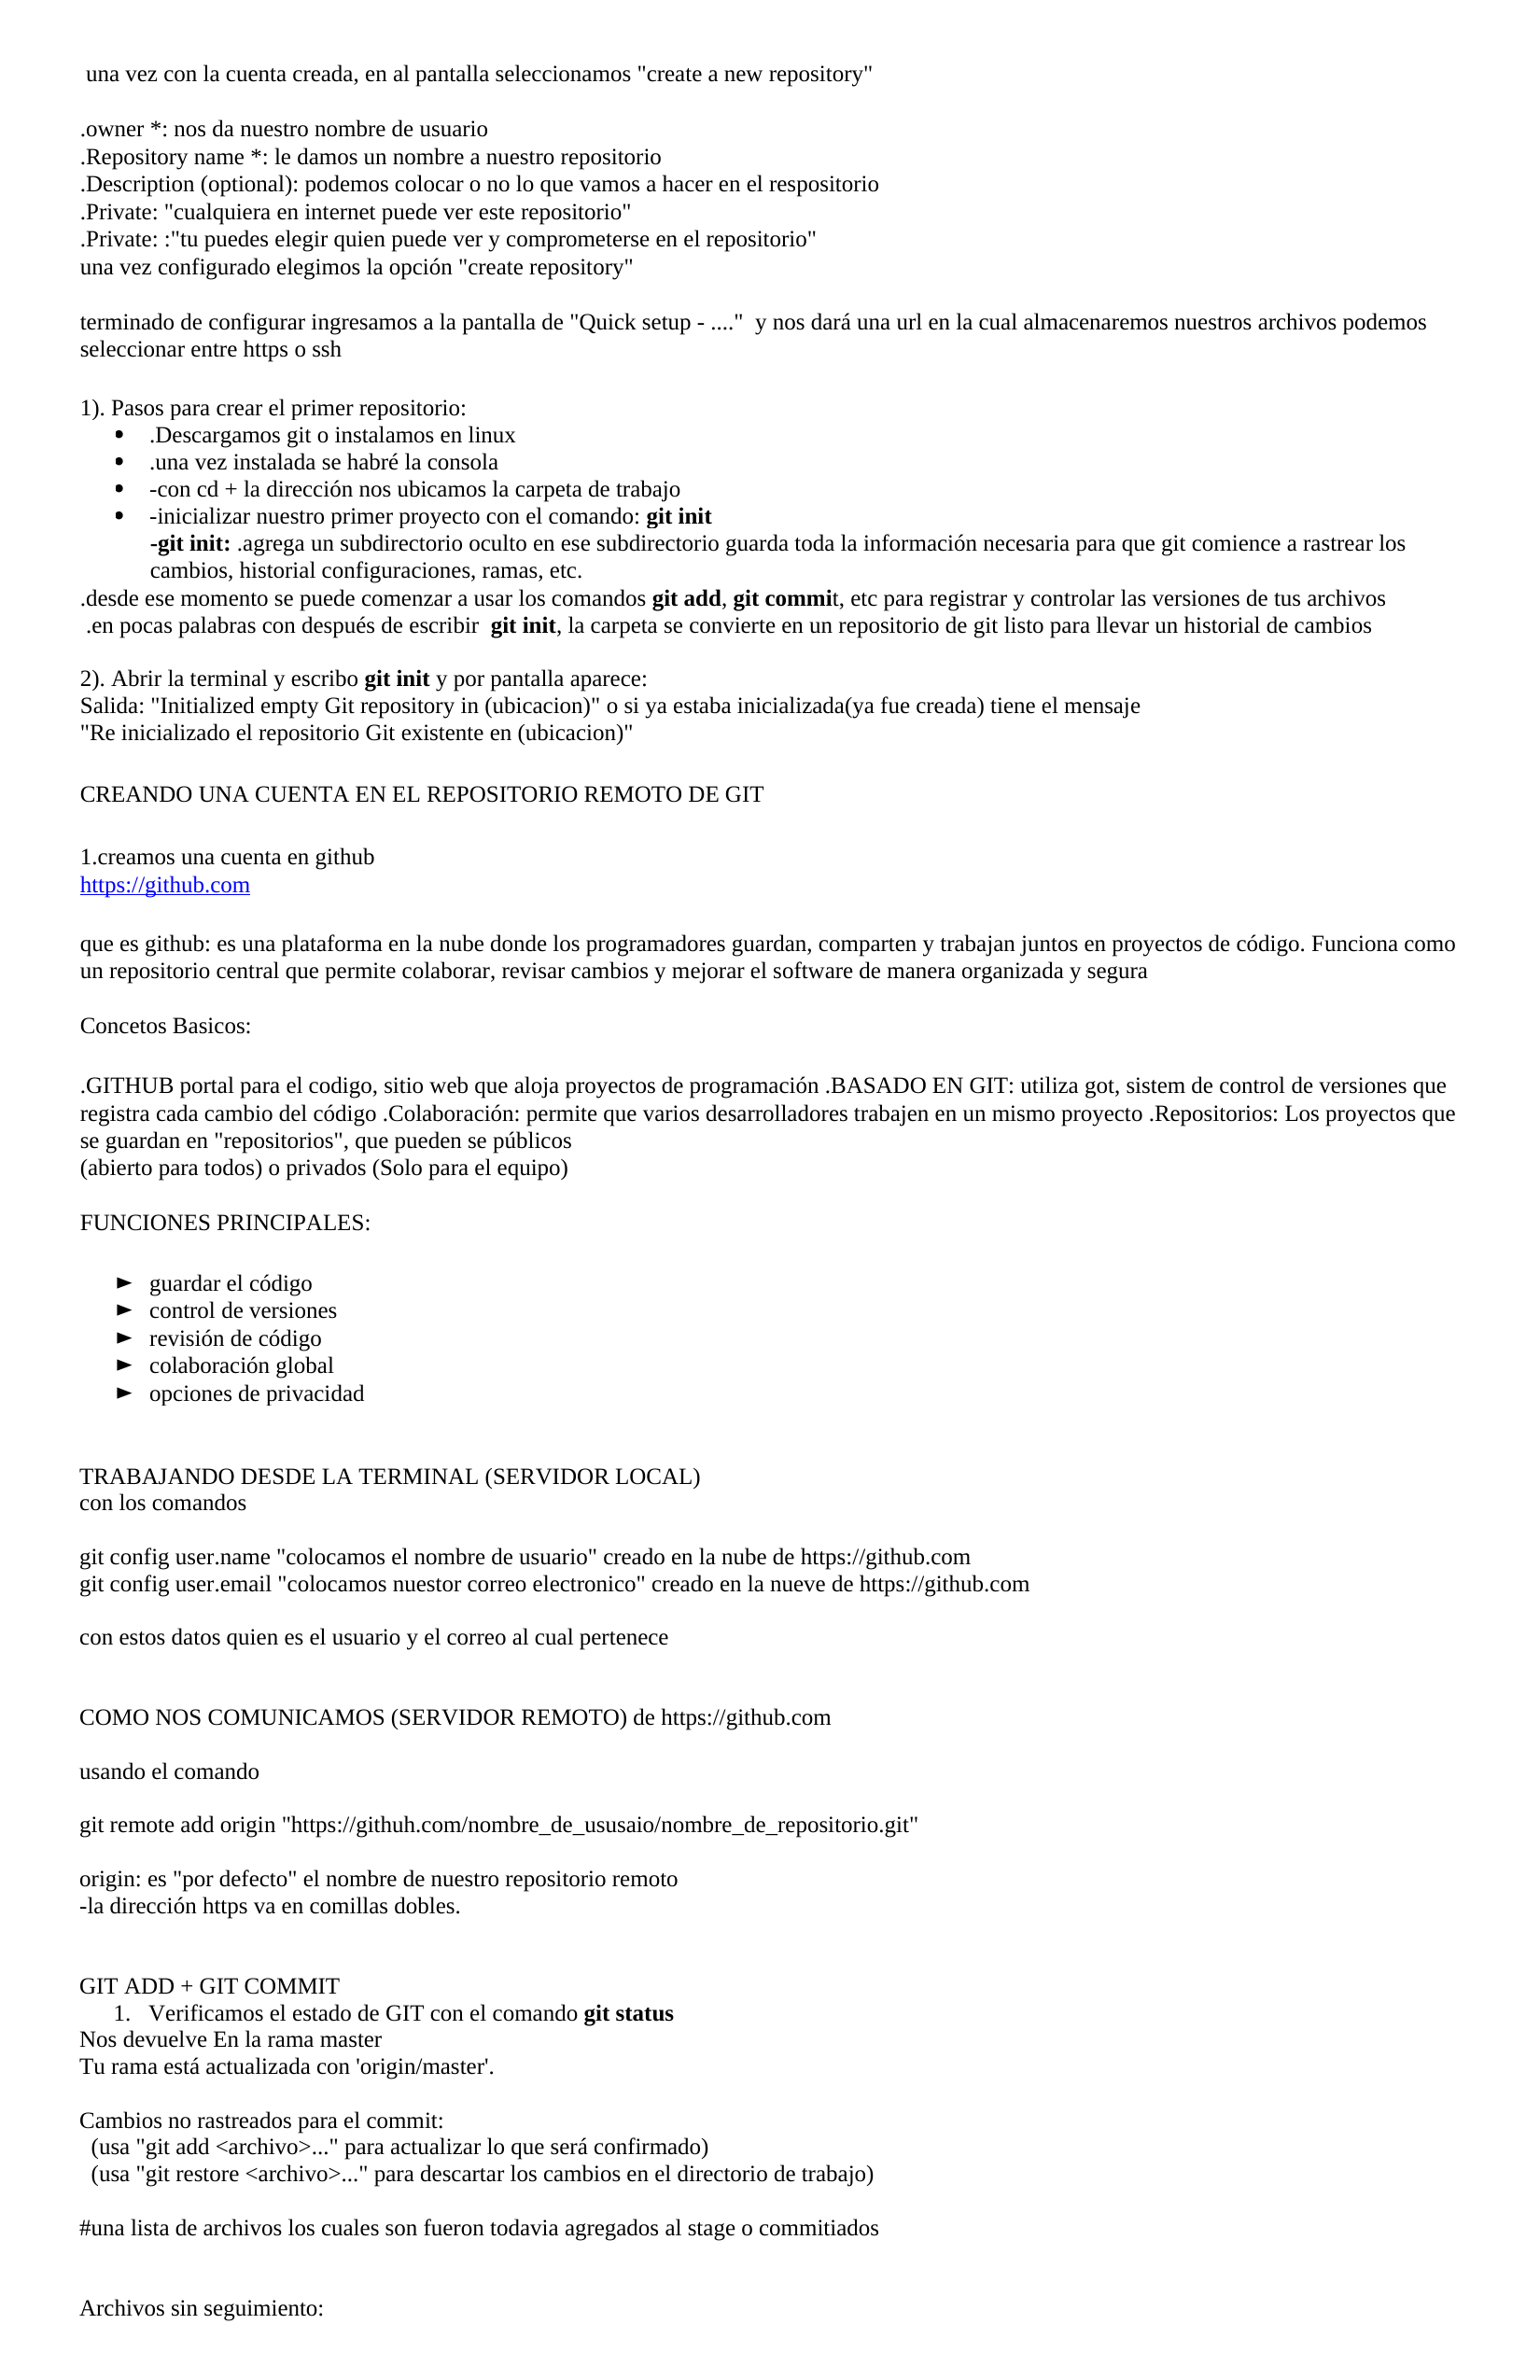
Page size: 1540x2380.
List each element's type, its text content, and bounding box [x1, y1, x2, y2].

text -la dirección https va en comillas dobles. [79, 1892, 1461, 1919]
text una vez configurado elegimos la opción "create repository" [80, 251, 1460, 279]
text Concetos Basicos: [80, 1011, 1460, 1039]
text CREANDO UNA CUENTA EN EL REPOSITORIO REMOTO DE GIT [80, 779, 1460, 807]
text con los comandos [79, 1490, 1461, 1516]
text una vez con la cuenta creada, en al pantalla seleccionamos "create a new repository" [80, 60, 1460, 87]
list revisión de código [116, 1323, 1460, 1351]
text usando el comando [79, 1757, 1461, 1785]
text git remote add origin "https://githuh.com/nombre_de_ususaio/nombre_de_repositorio.git" [79, 1812, 1461, 1838]
list guardar el código [116, 1269, 1460, 1295]
text FUNCIONES PRINCIPALES: [80, 1208, 1460, 1236]
text Salida: "Initialized empty Git repository in (ubicacion)" o si ya estaba inicializada(ya fue creada) tiene el mensaje [80, 691, 1460, 718]
list -con cd + la dirección nos ubicamos la carpeta de trabajo [116, 474, 1460, 501]
text .en pocas palabras con después de escribir git init, la carpeta se convierte en un repositorio de git listo para llevar un historial de cambios [80, 610, 1460, 637]
text TRABAJANDO DESDE LA TERMINAL (SERVIDOR LOCAL) [79, 1463, 1461, 1490]
text con estos datos quien es el usuario y el correo al cual pertenece [79, 1623, 1461, 1650]
text (usa "git add <archivo>..." para actualizar lo que será confirmado) [79, 2134, 1461, 2160]
list Verificamos el estado de GIT con el comando git status [113, 1999, 1461, 2026]
text terminado de configurar ingresamos a la pantalla de "Quick setup - ...." y nos dará una url en la cual almacenaremos nuestros archivos podemos seleccionar entre https o ssh [80, 306, 1460, 362]
list .Descargamos git o instalamos en linux [116, 422, 1460, 447]
text Tu rama está actualizada con 'origin/master'. [79, 2052, 1461, 2079]
text origin: es "por defecto" el nombre de nuestro repositorio remoto [79, 1865, 1461, 1892]
list opciones de privacidad [116, 1378, 1460, 1406]
text 1). Pasos para crear el primer repositorio: [80, 393, 1460, 420]
text (usa "git restore <archivo>..." para descartar los cambios en el directorio de trabajo) [79, 2160, 1461, 2187]
text .desde ese momento se puede comenzar a usar los comandos git add, git commit, etc para registrar y controlar las versiones de tus archivos [80, 584, 1460, 610]
list -inicializar nuestro primer proyecto con el comando: git init [116, 501, 1460, 528]
text .Private: "cualquiera en internet puede ver este repositorio" [80, 197, 1460, 224]
text .Repository name *: le damos un nombre a nuestro repositorio [80, 142, 1460, 169]
text -git init: .agrega un subdirectorio oculto en ese subdirectorio guarda toda la información necesaria para que git comience a rastrear los cambios, historial configuraciones, ramas, etc. [150, 530, 1460, 583]
text git config user.name "colocamos el nombre de usuario" creado en la nube de https://github.com [79, 1543, 1461, 1570]
text .Private: :"tu puedes elegir quien puede ver y comprometerse en el repositorio" [80, 224, 1460, 251]
text "Re inicializado el repositorio Git existente en (ubicacion)" [80, 718, 1460, 745]
text que es github: es una plataforma en la nube donde los programadores guardan, comparten y trabajan juntos en proyectos de código. Funciona como un repositorio central que permite colaborar, revisar cambios y mejorar el software de manera organizada y segura [80, 928, 1460, 984]
text COMO NOS COMUNICAMOS (SERVIDOR REMOTO) de https://github.com [79, 1704, 1461, 1730]
text .GITHUB portal para el codigo, sitio web que aloja proyectos de programación .BASADO EN GIT: utiliza got, sistem de control de versiones que registra cada cambio del código .Colaboración: permite que varios desarrolladores trabajen en un mismo proyecto .Repositorios: Los proyectos que se guardan en "repositorios", que pueden se públicos [80, 1071, 1460, 1153]
text #una lista de archivos los cuales son fueron todavia agregados al stage o commitiados [79, 2214, 1461, 2241]
text (abierto para todos) o privados (Solo para el equipo) [80, 1153, 1460, 1181]
text .Description (optional): podemos colocar o no lo que vamos a hacer en el respositorio [80, 169, 1460, 197]
text 1.creamos una cuenta en github [80, 842, 1460, 869]
text Archivos sin seguimiento: [79, 2294, 1461, 2321]
text https://github.com [80, 869, 1460, 897]
list .una vez instalada se habré la consola [116, 447, 1460, 474]
list control de versiones [116, 1295, 1460, 1323]
text Cambios no rastreados para el commit: [79, 2107, 1461, 2134]
text git config user.email "colocamos nuestor correo electronico" creado en la nueve de https://github.com [79, 1570, 1461, 1597]
text 2). Abrir la terminal y escribo git init y por pantalla aparece: [80, 665, 1460, 691]
text .owner *: nos da nuestro nombre de usuario [80, 114, 1460, 142]
text GIT ADD + GIT COMMIT [79, 1972, 1461, 1999]
text Nos devuelve En la rama master [79, 2026, 1461, 2052]
list colaboración global [116, 1351, 1460, 1378]
